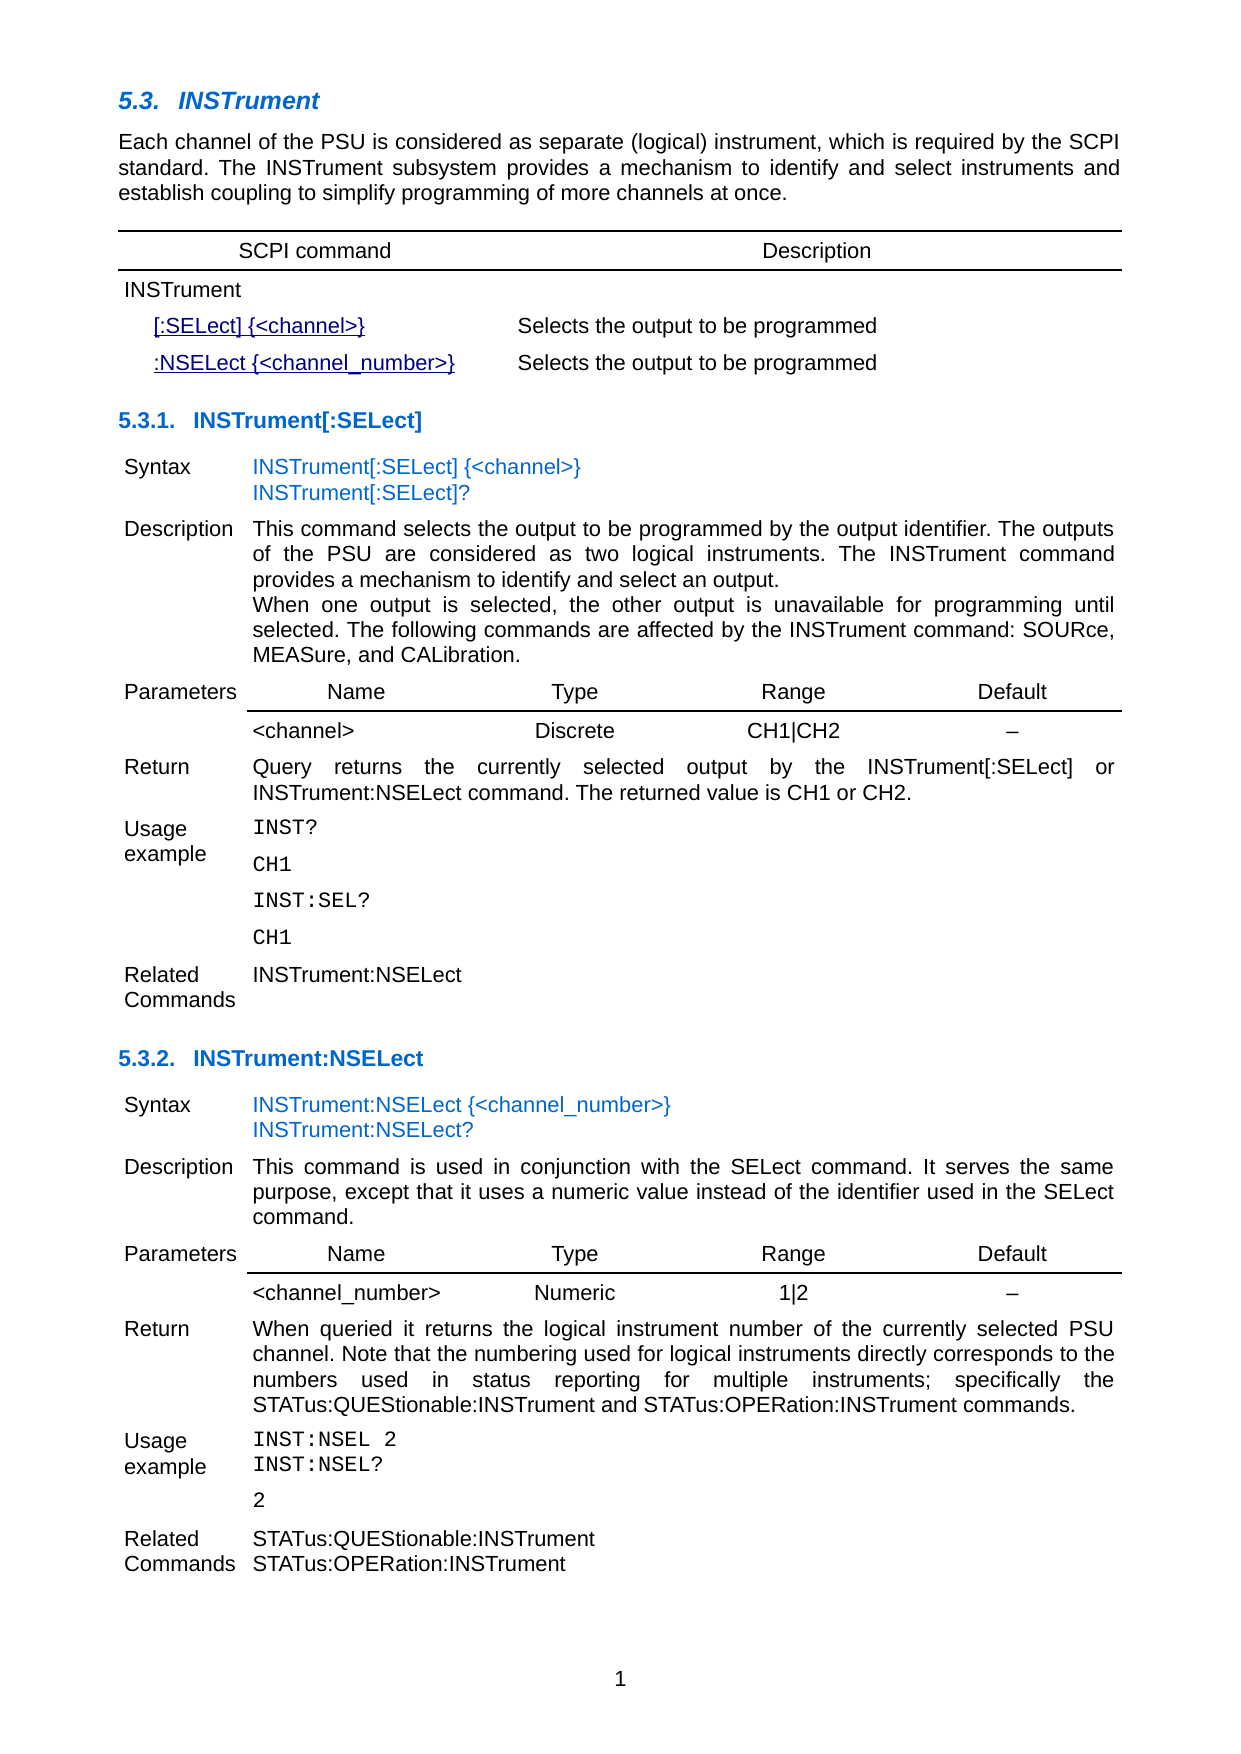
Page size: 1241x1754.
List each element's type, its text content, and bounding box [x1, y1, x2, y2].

table_cell Description [118, 510, 247, 673]
table_cell Query returns the currently selected output by the INSTrument[:SELect] or INSTrument:NSELect command. The returned value is CH1 or CH2. [247, 749, 1122, 810]
table_cell Range [684, 1235, 903, 1272]
table_cell Parameters [118, 673, 247, 748]
table_header SCPI command [118, 232, 512, 269]
table_header Description [512, 232, 1122, 269]
table_cell Related Commands [118, 956, 247, 1018]
table_header INSTrument[:SELect] {<channel>} INSTrument[:SELect]? [247, 449, 1122, 510]
table_cell INST? CH1 INST:SEL? CH1 [247, 810, 1122, 956]
table_cell This command selects the output to be programmed by the output identifier. The outputs of the PSU are considered as two logical instruments. The INSTrument command provides a mechanism to identify and select an output. When one output is selected, the other output is unavailable for programming until selected. The following commands are affected by the INSTrument command: SOURce, MEASure, and CALibration. [247, 510, 1122, 673]
table_cell <channel_number> [247, 1274, 465, 1310]
table_cell Return [118, 1310, 247, 1423]
table_cell :NSELect {<channel_number>} [118, 344, 512, 381]
table_cell Parameters [118, 1235, 247, 1310]
table_cell Name [247, 1235, 465, 1272]
table_cell Selects the output to be programmed [512, 344, 1122, 381]
table_cell When queried it returns the logical instrument number of the currently selected PSU channel. Note that the numbering used for logical instruments directly corresponds to the numbers used in status reporting for multiple instruments; specifically the STATus:QUEStionable:INSTrument and STATus:OPERation:INSTrument commands. [247, 1310, 1122, 1423]
table_cell This command is used in conjunction with the SELect command. It serves the same purpose, except that it uses a numeric value instead of the identifier used in the SELect command. [247, 1148, 1122, 1235]
table_cell Discrete [465, 712, 684, 748]
table_cell [512, 271, 1122, 307]
table_cell Description [118, 1148, 247, 1235]
table_header INSTrument:NSELect {<channel_number>} INSTrument:NSELect? [247, 1086, 1122, 1148]
table_cell Range [684, 673, 903, 710]
table_cell Name [247, 673, 465, 710]
table_cell Type [465, 673, 684, 710]
table_cell Usage example [118, 1423, 247, 1520]
table_cell CH1|CH2 [684, 712, 903, 748]
table_cell Return [118, 749, 247, 810]
table_cell Selects the output to be programmed [512, 308, 1122, 344]
table_cell <channel> [247, 712, 465, 748]
table_cell INSTrument [118, 271, 512, 307]
table_cell Default [903, 1235, 1122, 1272]
table_cell INSTrument:NSELect [247, 956, 1122, 1018]
table_cell Type [465, 1235, 684, 1272]
table_header Syntax [118, 449, 247, 510]
table_cell – [903, 1274, 1122, 1310]
table_cell INST:NSEL 2 INST:NSEL? 2 [247, 1423, 1122, 1520]
table_cell [:SELect] {<channel>} [118, 308, 512, 344]
subtitle INSTrument [118, 86, 1122, 114]
table_cell Numeric [465, 1274, 684, 1310]
table_cell Related Commands [118, 1520, 247, 1582]
text Each channel of the PSU is considered as separate (logical) instrument, which is required by the SCPI standard. The INSTrument subsystem provides a mechanism to identify and select instruments and establish coupling to simplify programming of more channels at once. [118, 129, 1122, 205]
table_cell 1|2 [684, 1274, 903, 1310]
table_cell Usage example [118, 810, 247, 956]
table_cell STATus:QUEStionable:INSTrument STATus:OPERation:INSTrument [247, 1520, 1122, 1582]
table_cell – [903, 712, 1122, 748]
subtitle INSTrument:NSELect [118, 1045, 1122, 1071]
table_cell Default [903, 673, 1122, 710]
table_header Syntax [118, 1086, 247, 1148]
subtitle INSTrument[:SELect] [118, 407, 1122, 434]
